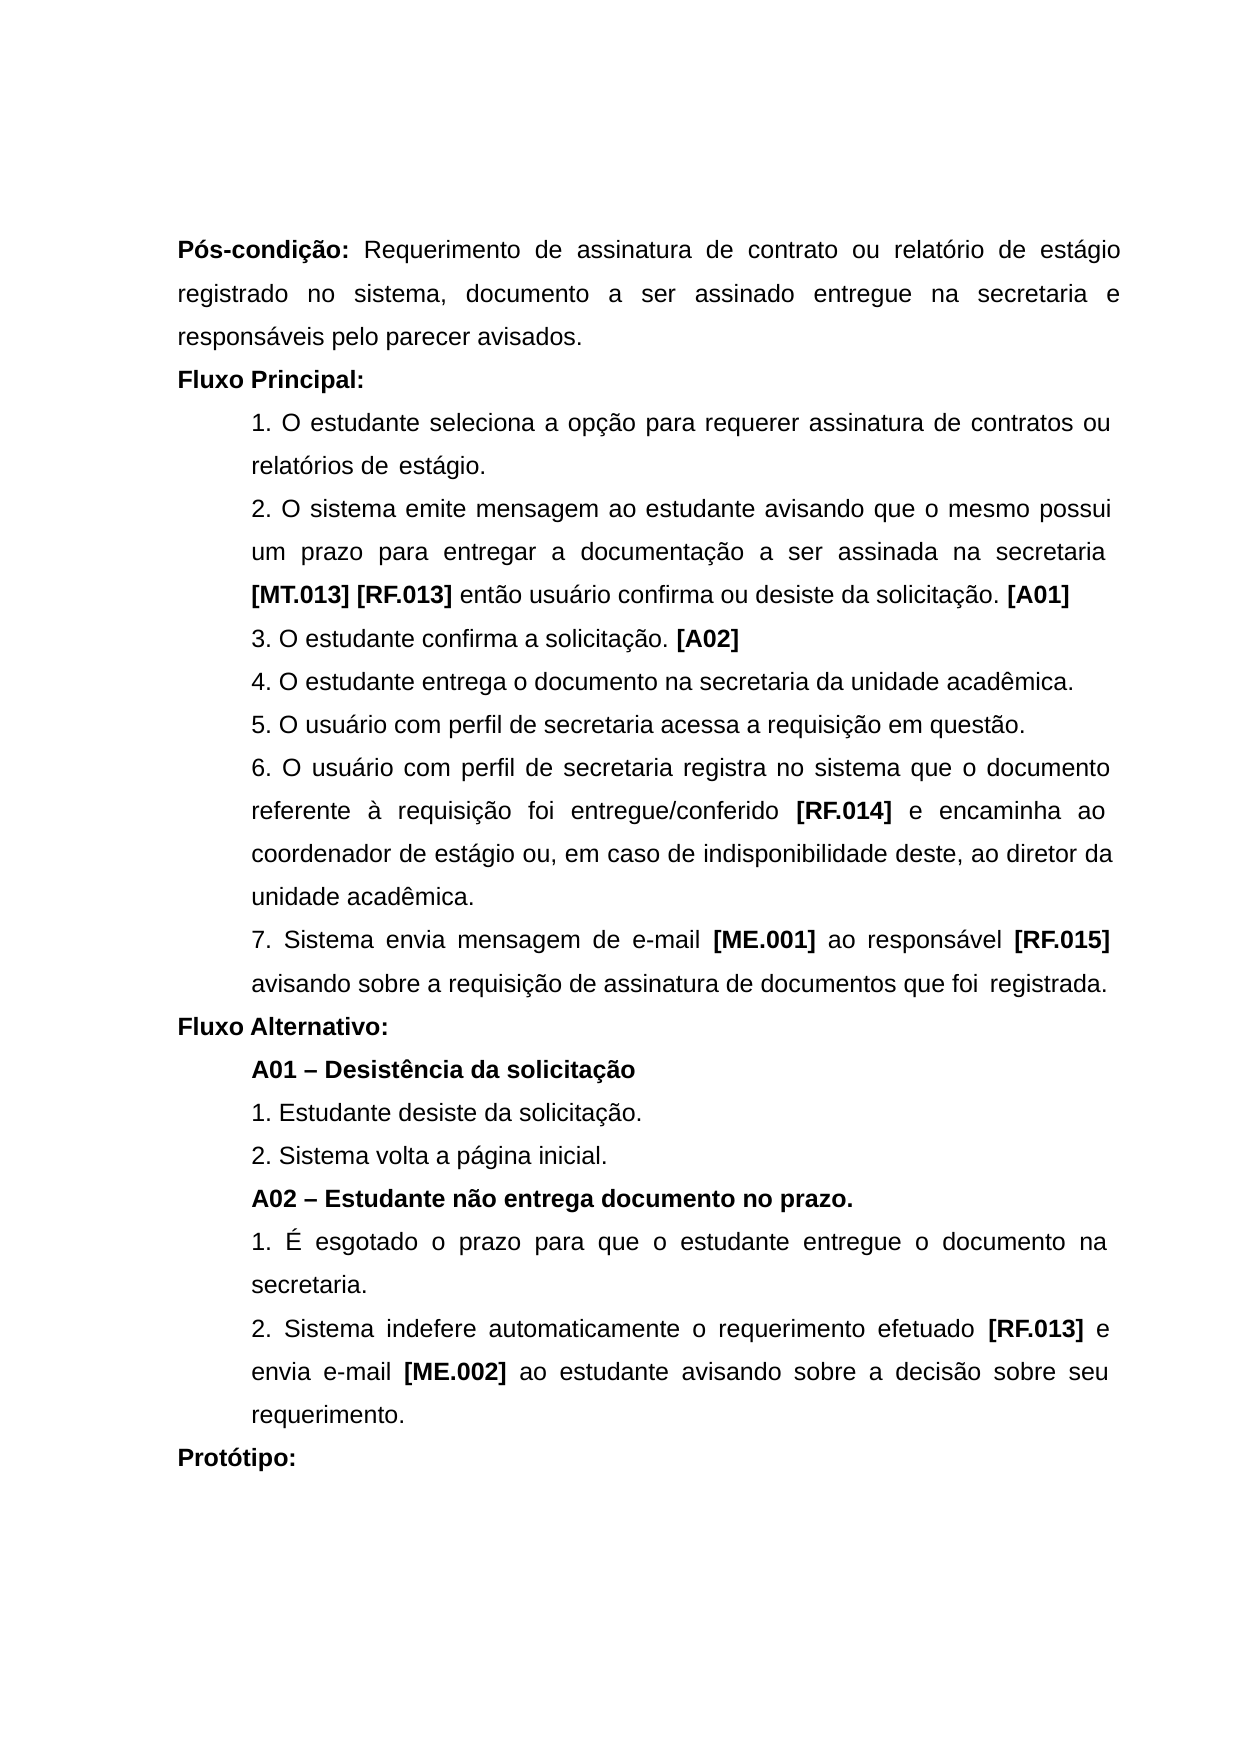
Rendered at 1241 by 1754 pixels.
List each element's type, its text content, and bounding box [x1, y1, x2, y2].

text Fluxo Principal: [177, 365, 1122, 393]
text A01 – Desistência da solicitação [177, 1055, 1122, 1083]
text 2. O sistema emite mensagem ao estudante avisando que o mesmo possui um prazo para entregar a documentação a ser assinada na secretaria [MT.013] [RF.013] então usuário confirma ou desiste da solicitação. [A01] [177, 494, 1122, 609]
text 3. O estudante confirma a solicitação. [A02] [177, 623, 1122, 652]
text A02 – Estudante não entrega documento no prazo. [177, 1184, 1122, 1213]
text 7. Sistema envia mensagem de e-mail [ME.001] ao responsável [RF.015] avisando sobre a requisição de assinatura de documentos que foi registrada. [177, 925, 1122, 997]
text Pós-condição: Requerimento de assinatura de contrato ou relatório de estágio registrado no sistema, documento a ser assinado entregue na secretaria e responsáveis pelo parecer avisados. [177, 235, 1122, 350]
text 6. O usuário com perfil de secretaria registra no sistema que o documento referente à requisição foi entregue/conferido [RF.014] e encaminha ao coordenador de estágio ou, em caso de indisponibilidade deste, ao diretor da unidade acadêmica. [177, 753, 1122, 911]
text Fluxo Alternativo: [177, 1012, 1122, 1040]
text 1. Estudante desiste da solicitação. [177, 1098, 1122, 1127]
text 2. Sistema volta a página inicial. [177, 1141, 1122, 1170]
text 1. O estudante seleciona a opção para requerer assinatura de contratos ou relatórios de estágio. [177, 408, 1122, 480]
text Protótipo: [177, 1443, 1122, 1472]
text 2. Sistema indefere automaticamente o requerimento efetuado [RF.013] e envia e-mail [ME.002] ao estudante avisando sobre a decisão sobre seu requerimento. [177, 1313, 1122, 1428]
text 4. O estudante entrega o documento na secretaria da unidade acadêmica. [177, 667, 1122, 695]
text 1. É esgotado o prazo para que o estudante entregue o documento na secretaria. [177, 1227, 1122, 1299]
text 5. O usuário com perfil de secretaria acessa a requisição em questão. [177, 710, 1122, 738]
